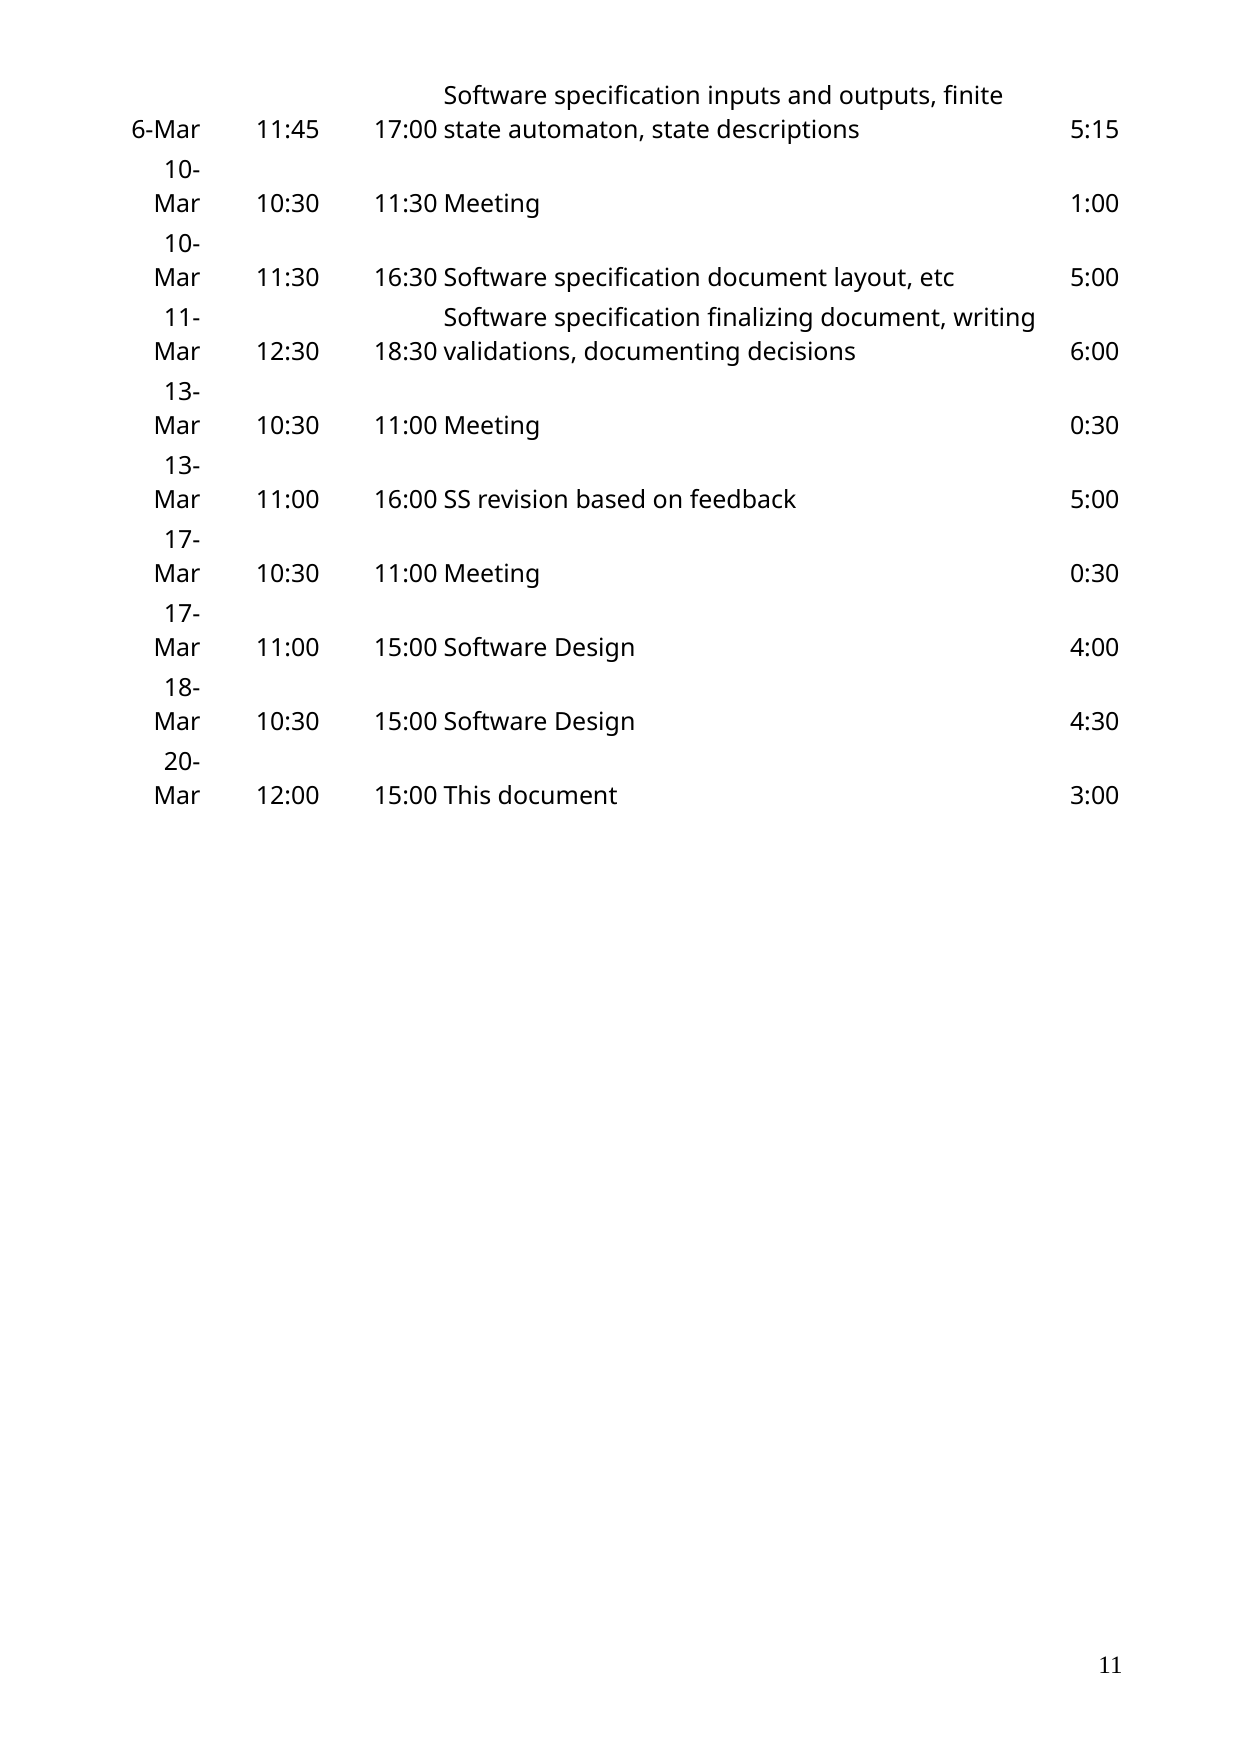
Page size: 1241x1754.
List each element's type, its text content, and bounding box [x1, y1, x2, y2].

table_cell 5:00 [1057, 223, 1122, 297]
table_cell 12:30 [203, 297, 322, 371]
table_cell 3:00 [1057, 741, 1122, 814]
table_cell Software Design [440, 667, 1057, 741]
table_cell 11:00 [203, 445, 322, 519]
table_cell 17:00 [323, 75, 440, 149]
table_cell 17-Mar [119, 593, 203, 667]
table_cell 10:30 [203, 149, 322, 223]
table_cell 13-Mar [119, 371, 203, 445]
table_cell 18-Mar [119, 667, 203, 741]
table_cell 5:15 [1057, 75, 1122, 149]
table_cell 10-Mar [119, 223, 203, 297]
table_cell 15:00 [323, 667, 440, 741]
table_cell 1:00 [1057, 149, 1122, 223]
table_cell 10:30 [203, 667, 322, 741]
table_cell 6:00 [1057, 297, 1122, 371]
table_cell 4:30 [1057, 667, 1122, 741]
table_cell 10:30 [203, 519, 322, 593]
table_cell 17-Mar [119, 519, 203, 593]
table_cell 11:30 [323, 149, 440, 223]
table_cell 10:30 [203, 371, 322, 445]
table_cell 4:00 [1057, 593, 1122, 667]
table_cell 6-Mar [119, 75, 203, 149]
table_cell 13-Mar [119, 445, 203, 519]
table_cell 20-Mar [119, 741, 203, 814]
table_cell This document [440, 741, 1057, 814]
table_cell 12:00 [203, 741, 322, 814]
table_cell Software Design [440, 593, 1057, 667]
table_cell 11-Mar [119, 297, 203, 371]
table_cell 15:00 [323, 593, 440, 667]
table_cell Meeting [440, 519, 1057, 593]
table_cell 15:00 [323, 741, 440, 814]
table_cell 0:30 [1057, 371, 1122, 445]
table_cell Software specification finalizing document, writing validations, documenting decisions [440, 297, 1057, 371]
table_cell 11:00 [323, 371, 440, 445]
table_cell 16:00 [323, 445, 440, 519]
table_cell 11:45 [203, 75, 322, 149]
table_cell 0:30 [1057, 519, 1122, 593]
table_cell 16:30 [323, 223, 440, 297]
table_cell 10-Mar [119, 149, 203, 223]
table_cell 11:30 [203, 223, 322, 297]
table_cell Meeting [440, 371, 1057, 445]
table_cell Software specification document layout, etc [440, 223, 1057, 297]
table_cell 11:00 [203, 593, 322, 667]
table_cell 5:00 [1057, 445, 1122, 519]
table_cell 18:30 [323, 297, 440, 371]
table_cell Software specification inputs and outputs, finite state automaton, state descriptions [440, 75, 1057, 149]
table_cell SS revision based on feedback [440, 445, 1057, 519]
table_cell Meeting [440, 149, 1057, 223]
table_cell 11:00 [323, 519, 440, 593]
